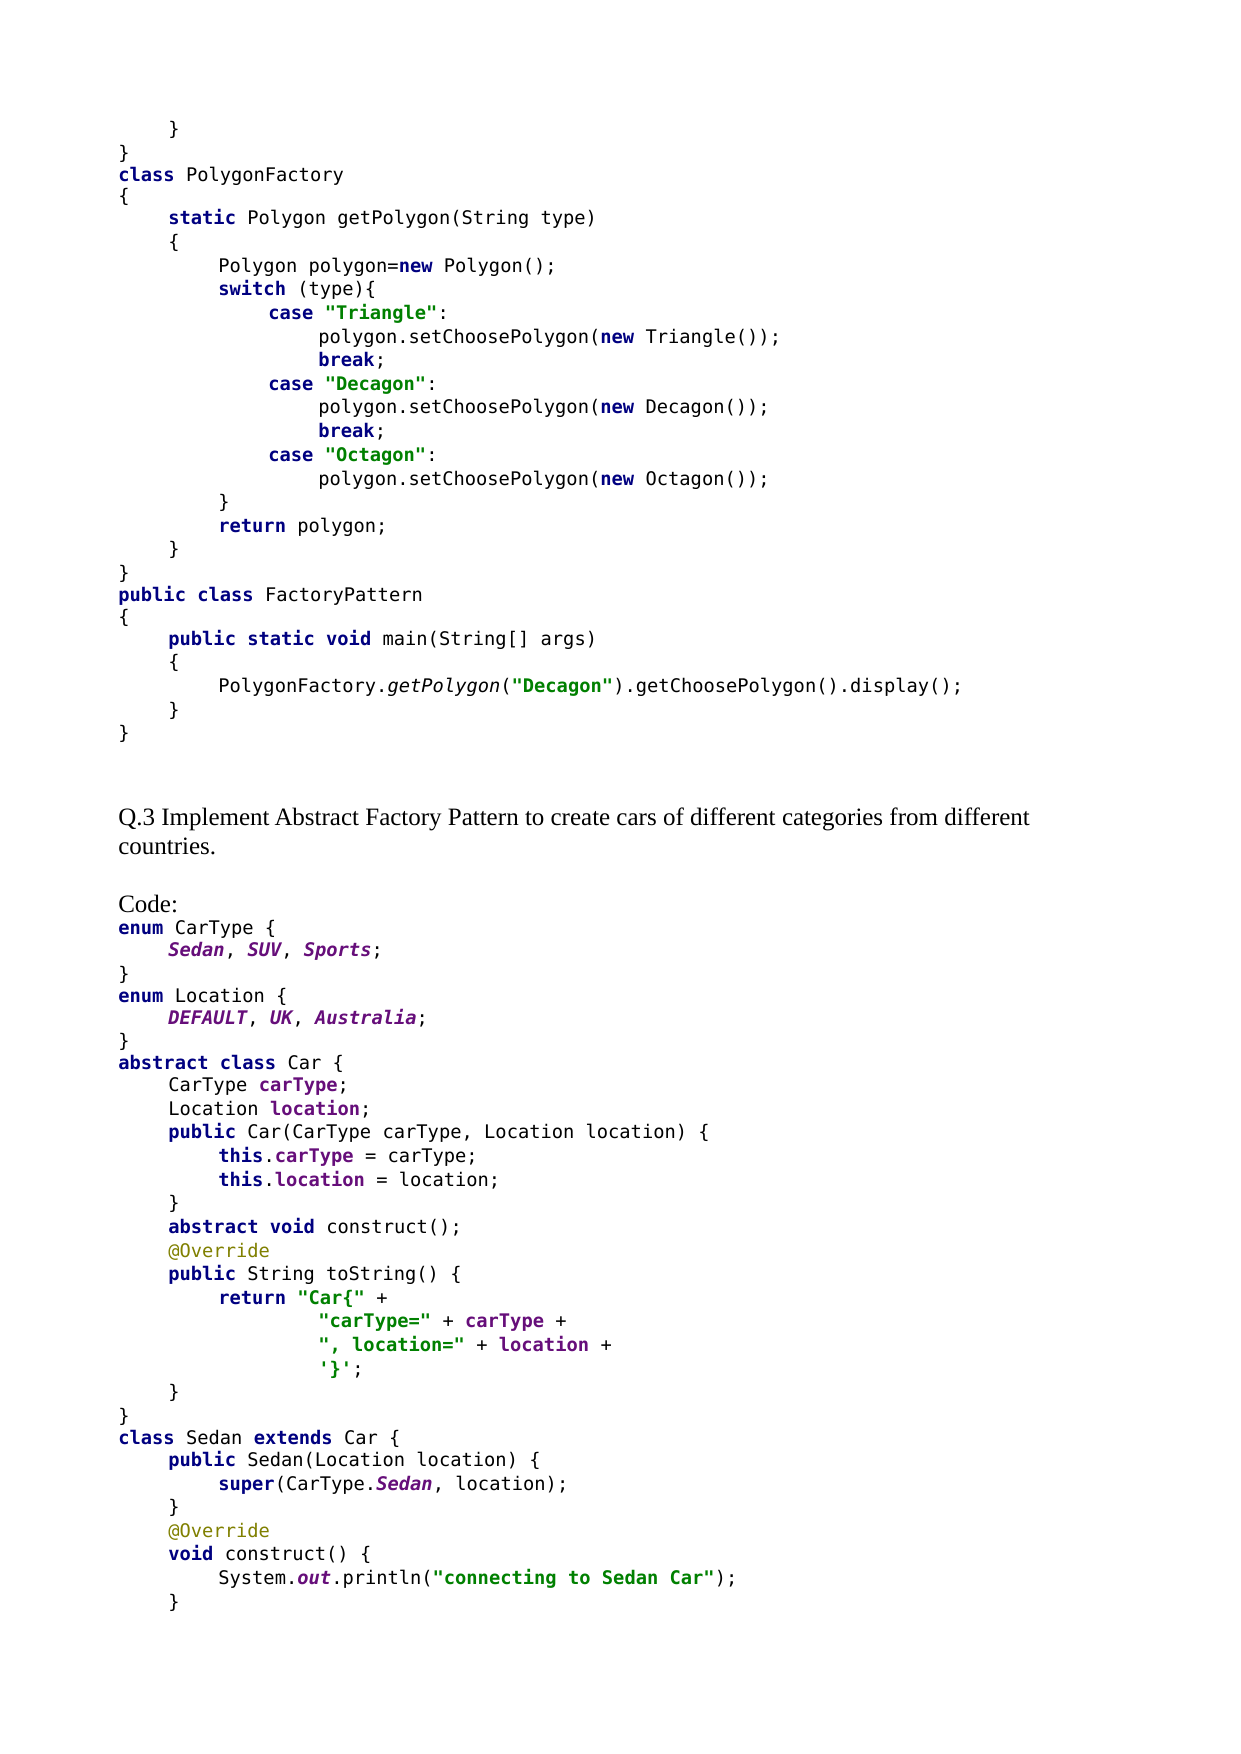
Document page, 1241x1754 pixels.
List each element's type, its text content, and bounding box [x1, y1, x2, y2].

text DEFAULT, UK, Australia; [118, 1007, 1122, 1030]
text abstract class Car { [118, 1052, 1122, 1074]
text return polygon; [118, 515, 1122, 538]
text static Polygon getPolygon(String type) [118, 207, 1122, 231]
text { [118, 186, 1122, 207]
text switch (type){ [118, 278, 1122, 302]
text PolygonFactory.getPolygon("Decagon").getChoosePolygon().display(); [118, 675, 1122, 699]
text Code: [118, 889, 1122, 917]
text enum Location { [118, 985, 1122, 1007]
text enum CarType { [118, 917, 1122, 939]
text } [118, 1030, 1122, 1052]
text polygon.setChoosePolygon(new Triangle()); [118, 326, 1122, 349]
text "carType=" + carType + [118, 1311, 1122, 1334]
text Q.3 Implement Abstract Factory Pattern to create cars of different categories from different countries. [118, 802, 1122, 860]
text } [118, 142, 1122, 164]
text break; [118, 349, 1122, 373]
text { [118, 651, 1122, 675]
text public static void main(String[] args) [118, 628, 1122, 651]
text case "Triangle": [118, 302, 1122, 326]
text Polygon polygon=new Polygon(); [118, 255, 1122, 278]
text } [118, 1381, 1122, 1405]
text class Sedan extends Car { [118, 1427, 1122, 1449]
text public Sedan(Location location) { [118, 1449, 1122, 1472]
text this.location = location; [118, 1169, 1122, 1192]
text case "Decagon": [118, 373, 1122, 397]
text } [118, 491, 1122, 515]
text } [118, 1192, 1122, 1216]
text public String toString() { [118, 1263, 1122, 1287]
text System.out.println("connecting to Sedan Car"); [118, 1567, 1122, 1591]
text polygon.setChoosePolygon(new Decagon()); [118, 397, 1122, 420]
text abstract void construct(); [118, 1216, 1122, 1239]
text public class FactoryPattern [118, 584, 1122, 606]
text Location location; [118, 1098, 1122, 1121]
text return "Car{" + [118, 1287, 1122, 1311]
text Sedan, SUV, Sports; [118, 939, 1122, 963]
text ", location=" + location + [118, 1334, 1122, 1358]
text { [118, 606, 1122, 628]
text case "Octagon": [118, 444, 1122, 467]
text @Override [118, 1520, 1122, 1543]
text } [118, 118, 1122, 142]
text public Car(CarType carType, Location location) { [118, 1121, 1122, 1145]
text this.carType = carType; [118, 1145, 1122, 1169]
text super(CarType.Sedan, location); [118, 1472, 1122, 1496]
text } [118, 562, 1122, 584]
text } [118, 963, 1122, 985]
text } [118, 1496, 1122, 1520]
text } [118, 538, 1122, 562]
text } [118, 1405, 1122, 1427]
text } [118, 722, 1122, 744]
text CarType carType; [118, 1074, 1122, 1098]
text } [118, 1591, 1122, 1614]
text break; [118, 420, 1122, 444]
text class PolygonFactory [118, 164, 1122, 186]
text void construct() { [118, 1543, 1122, 1567]
text } [118, 699, 1122, 722]
text '}'; [118, 1358, 1122, 1381]
text @Override [118, 1239, 1122, 1263]
text polygon.setChoosePolygon(new Octagon()); [118, 467, 1122, 491]
text { [118, 231, 1122, 255]
